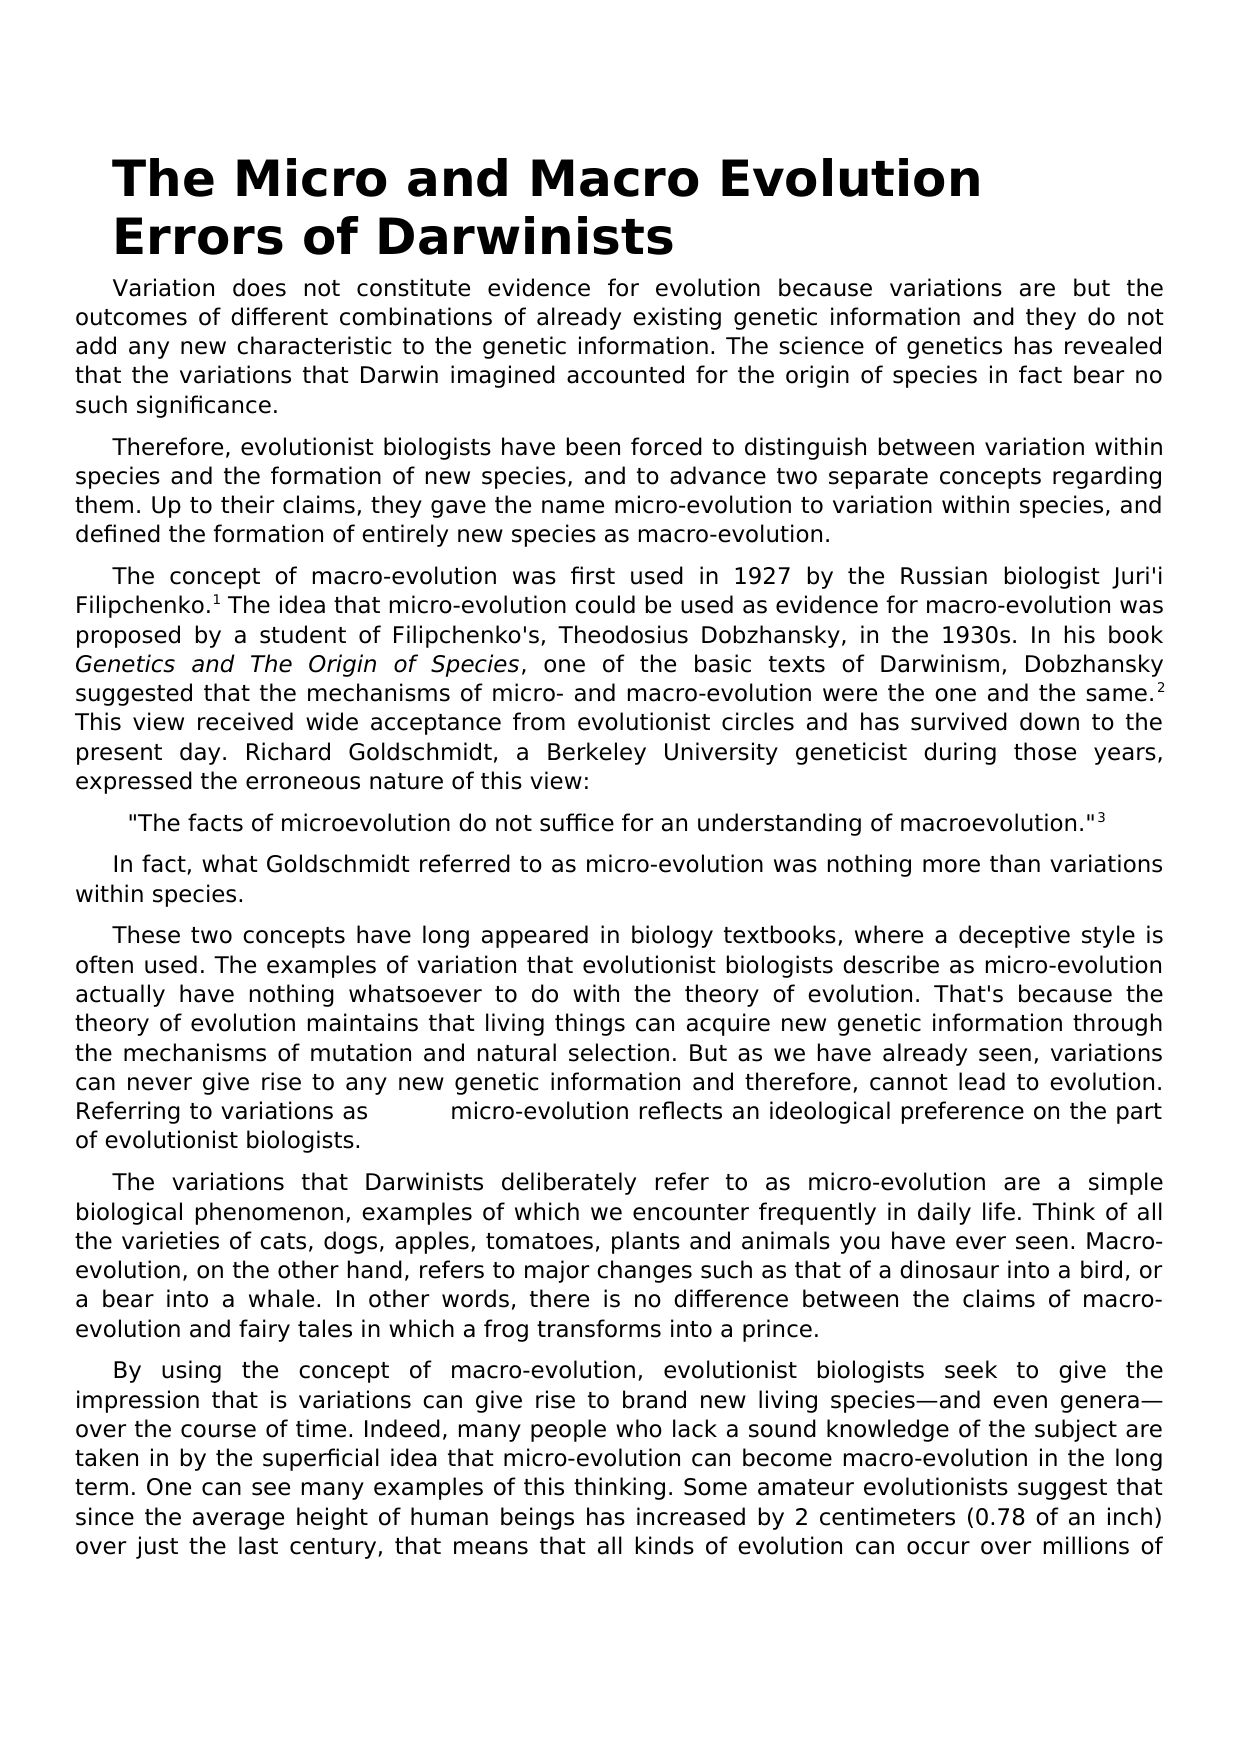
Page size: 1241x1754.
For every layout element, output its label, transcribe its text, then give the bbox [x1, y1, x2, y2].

text "The facts of microevolution do not suffice for an understanding of macroevolution."3 [127, 810, 1143, 837]
text The concept of macro-evolution was first used in 1927 by the Russian biologist Juri'i Filipchenko.1 The idea that micro-evolution could be used as evidence for macro-evolution was proposed by a student of Filipchenko's, Theodosius Dobzhansky, in the 1930s. In his book Genetics and The Origin of Species, one of the basic texts of Darwinism, Dobzhansky suggested that the mechanisms of micro- and macro-evolution were the one and the same.2 This view received wide acceptance from evolutionist circles and has survived down to the present day. Richard Goldschmidt, a Berkeley University geneticist during those years, expressed the erroneous nature of this view: [75, 563, 1165, 795]
text In fact, what Goldschmidt referred to as micro-evolution was nothing more than variations within species. [75, 852, 1165, 908]
text Therefore, evolutionist biologists have been forced to distinguish between variation within species and the formation of new species, and to advance two separate concepts regarding them. Up to their claims, they gave the name micro-evolution to variation within species, and defined the formation of entirely new species as macro-evolution. [75, 434, 1165, 548]
text By using the concept of macro-evolution, evolutionist biologists seek to give the impression that is variations can give rise to brand new living species—and even genera—over the course of time. Indeed, many people who lack a sound knowledge of the subject are taken in by the superficial idea that micro-evolution can become macro-evolution in the long term. One can see many examples of this thinking. Some amateur evolutionists suggest that since the average height of human beings has increased by 2 centimeters (0.78 of an inch) over just the last century, that means that all kinds of evolution can occur over millions of [75, 1357, 1165, 1560]
text The variations that Darwinists deliberately refer to as micro-evolution are a simple biological phenomenon, examples of which we encounter frequently in daily life. Think of all the varieties of cats, dogs, apples, tomatoes, plants and animals you have ever seen. Macro-evolution, on the other hand, refers to major changes such as that of a dinosaur into a bird, or a bear into a whale. In other words, there is no difference between the claims of macro-evolution and fairy tales in which a frog transforms into a prince. [75, 1169, 1165, 1342]
text Variation does not constitute evidence for evolution because variations are but the outcomes of different combinations of already existing genetic information and they do not add any new characteristic to the genetic information. The science of genetics has revealed that the variations that Darwin imagined accounted for the origin of species in fact bear no such significance. [75, 275, 1165, 418]
subtitle The Micro and Macro Evolution Errors of Darwinists [112, 150, 1165, 266]
text These two concepts have long appeared in biology textbooks, where a deceptive style is often used. The examples of variation that evolutionist biologists describe as micro-evolution actually have nothing whatsoever to do with the theory of evolution. That's because the theory of evolution maintains that living things can acquire new genetic information through the mechanisms of mutation and natural selection. But as we have already seen, variations can never give rise to any new genetic information and therefore, cannot lead to evolution. Referring to variations as micro-evolution reflects an ideological preference on the part of evolutionist biologists. [75, 923, 1165, 1154]
